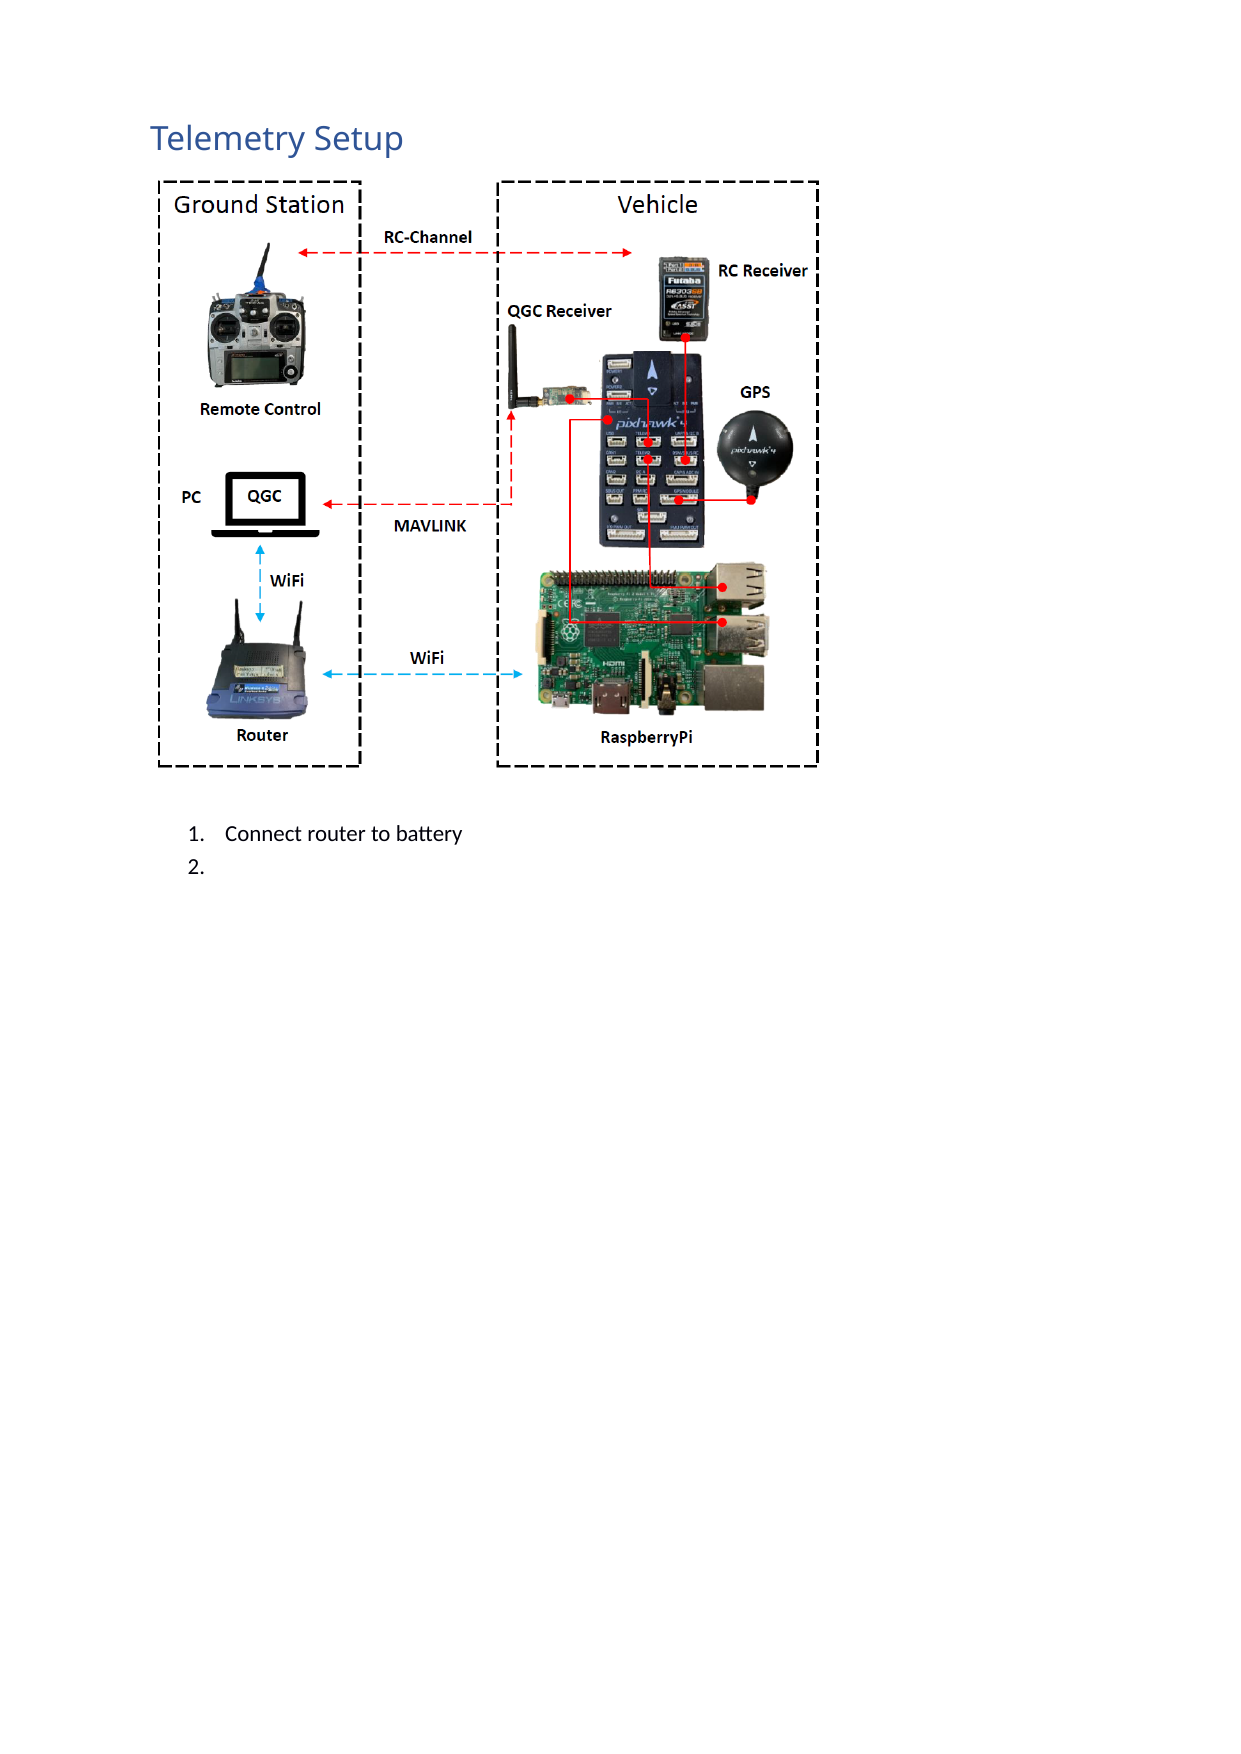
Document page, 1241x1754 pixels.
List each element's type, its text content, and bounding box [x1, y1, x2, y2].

subtitle Telemetry Setup [150, 115, 1091, 160]
list Connect router to battery [187, 819, 1091, 847]
